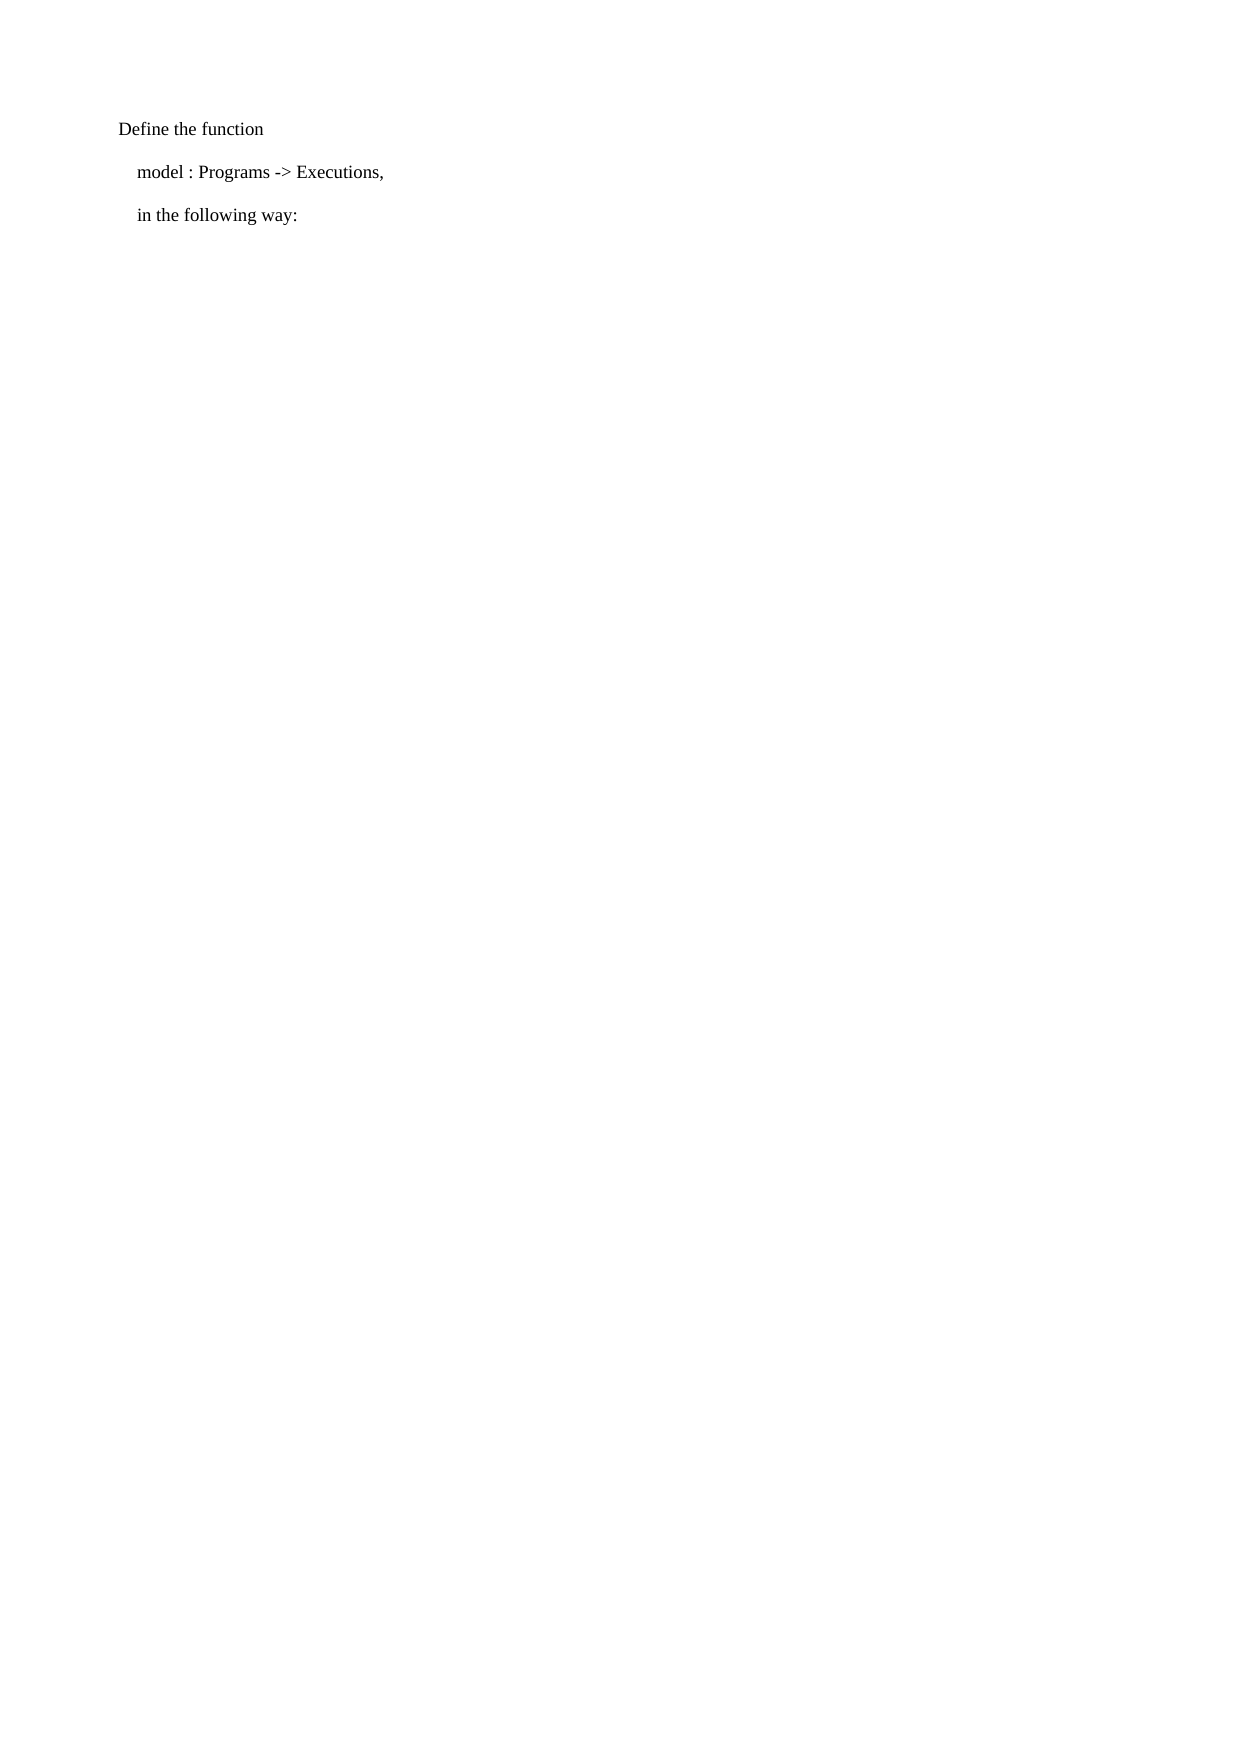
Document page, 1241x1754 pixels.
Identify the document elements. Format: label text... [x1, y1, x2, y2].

text in the following way: [118, 204, 1122, 226]
text model : Programs -> Executions, [118, 161, 1122, 183]
text Define the function [118, 118, 1122, 140]
